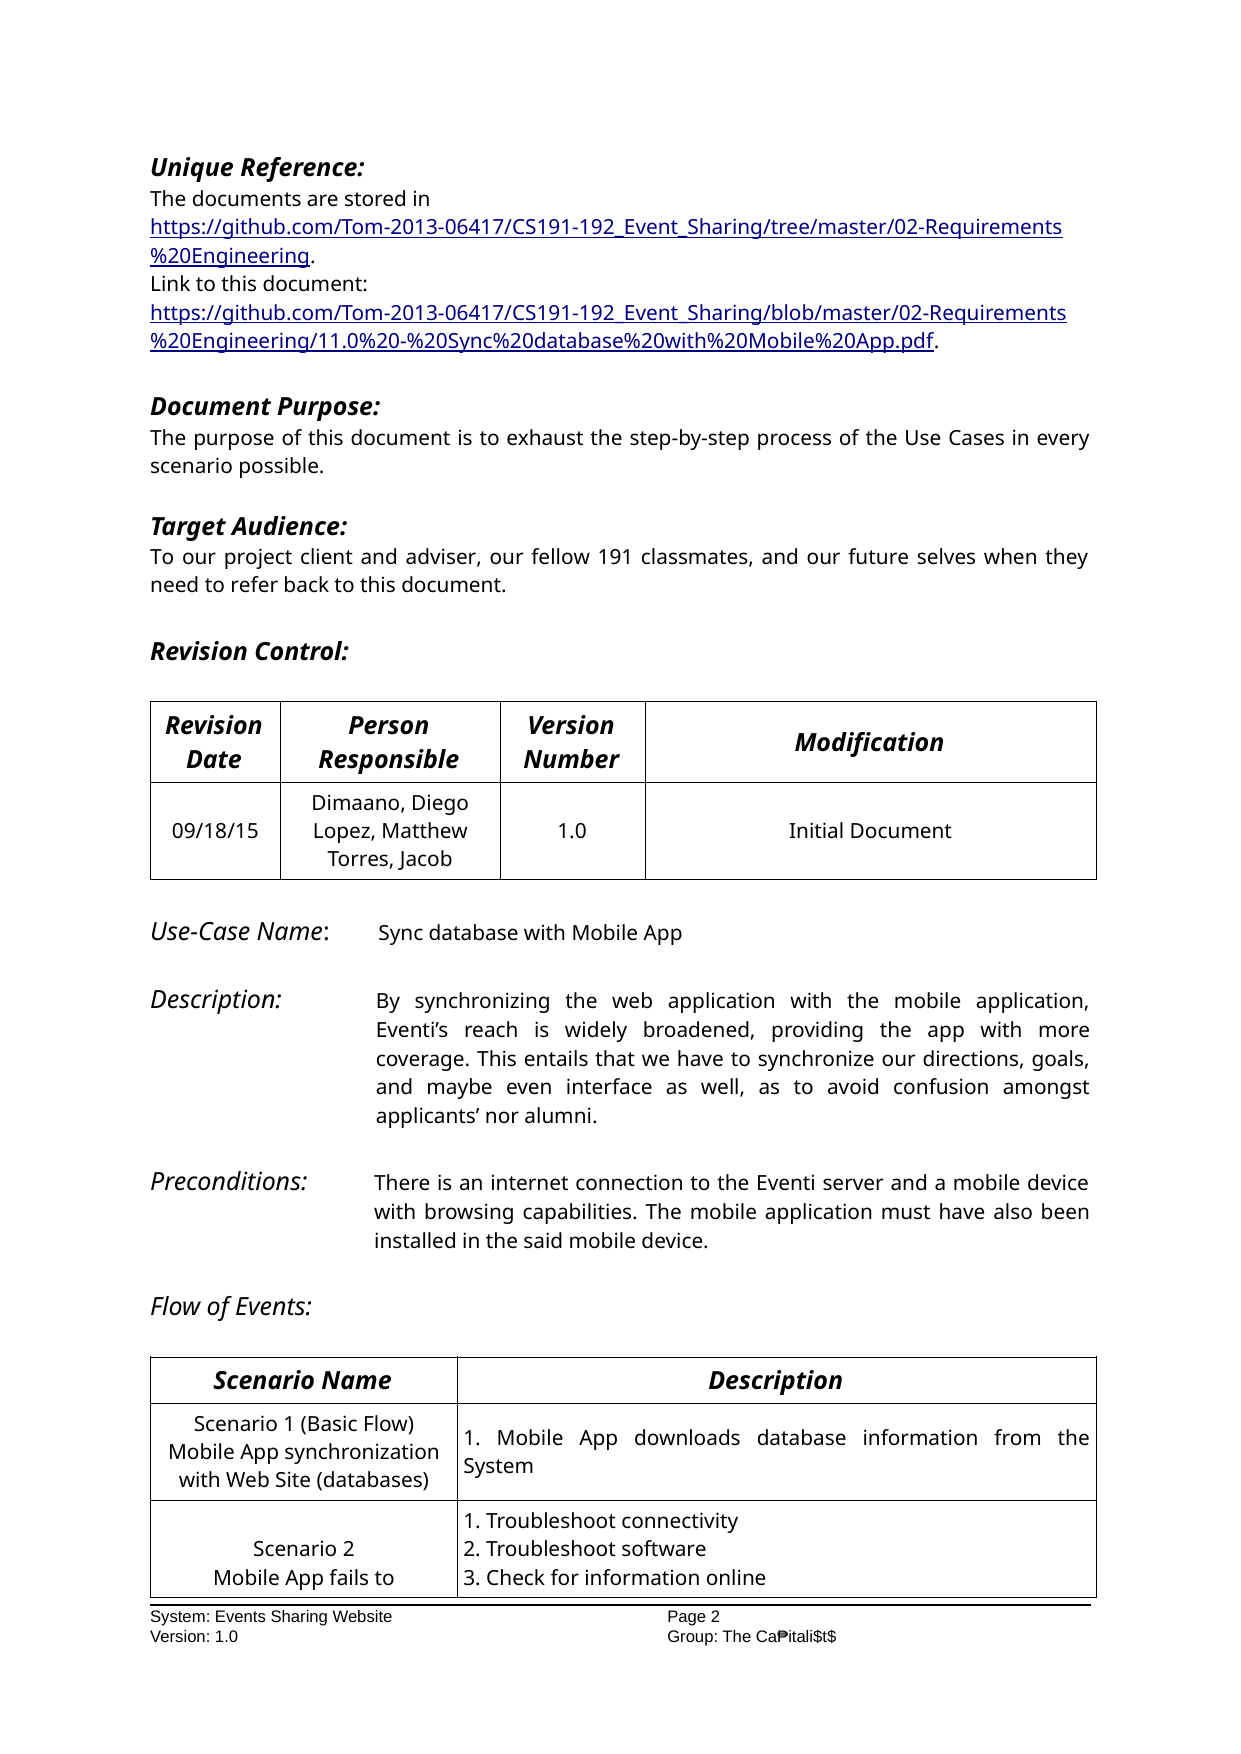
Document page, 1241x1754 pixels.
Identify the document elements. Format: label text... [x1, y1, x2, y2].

subtitle The purpose of this document is to exhaust the step-by-step process of the Use Cases in every scenario possible. [150, 423, 1091, 480]
table_header Description [458, 1358, 1096, 1402]
table_header Scenario Name [151, 1358, 457, 1402]
table_cell 09/18/15 [151, 783, 280, 879]
subtitle Revision Control: [150, 633, 1091, 667]
table_header Version Number [501, 702, 645, 781]
text Description: By synchronizing the web application with the mobile application, Eventi’s reach is widely broadened, providing the app with more coverage. This entails that we have to synchronize our directions, goals, and maybe even interface as well, as to avoid confusion amongst applicants’ nor alumni. [150, 981, 1091, 1129]
table_header Person Responsible [281, 702, 500, 781]
text Flow of Events: [150, 1288, 1091, 1322]
subtitle Link to this document: https://github.com/Tom-2013-06417/CS191-192_Event_Sharing/blob/master/02-Requirements%20Engineering/11.0%20-%20Sync%20database%20with%20Mobile%20App.pdf. [150, 269, 1091, 355]
table_header Revision Date [151, 702, 280, 781]
table_cell Scenario 1 (Basic Flow) Mobile App synchronization with Web Site (databases) [151, 1404, 457, 1500]
text To our project client and adviser, our fellow 191 classmates, and our future selves when they need to refer back to this document. [150, 542, 1091, 599]
subtitle Unique Reference: [150, 150, 1091, 184]
table_cell 1.0 [501, 783, 645, 879]
table_header Modification [646, 702, 1096, 781]
subtitle The documents are stored in https://github.com/Tom-2013-06417/CS191-192_Event_Sharing/tree/master/02-Requirements%20Engineering. [150, 184, 1091, 269]
subtitle Document Purpose: [150, 389, 1091, 423]
table_cell Initial Document [646, 783, 1096, 879]
table_cell 1. Mobile App downloads database information from the System [458, 1404, 1096, 1500]
subtitle Target Audience: [150, 508, 1091, 542]
text Use-Case Name: Sync database with Mobile App [150, 913, 1091, 947]
table_cell Scenario 2 Mobile App fails to [151, 1501, 457, 1597]
table_cell 1. Troubleshoot connectivity 2. Troubleshoot software 3. Check for information online [458, 1501, 1096, 1597]
text Preconditions: There is an internet connection to the Eventi server and a mobile device with browsing capabilities. The mobile application must have also been installed in the said mobile device. [150, 1163, 1091, 1254]
table_cell Dimaano, Diego Lopez, Matthew Torres, Jacob [281, 783, 500, 879]
